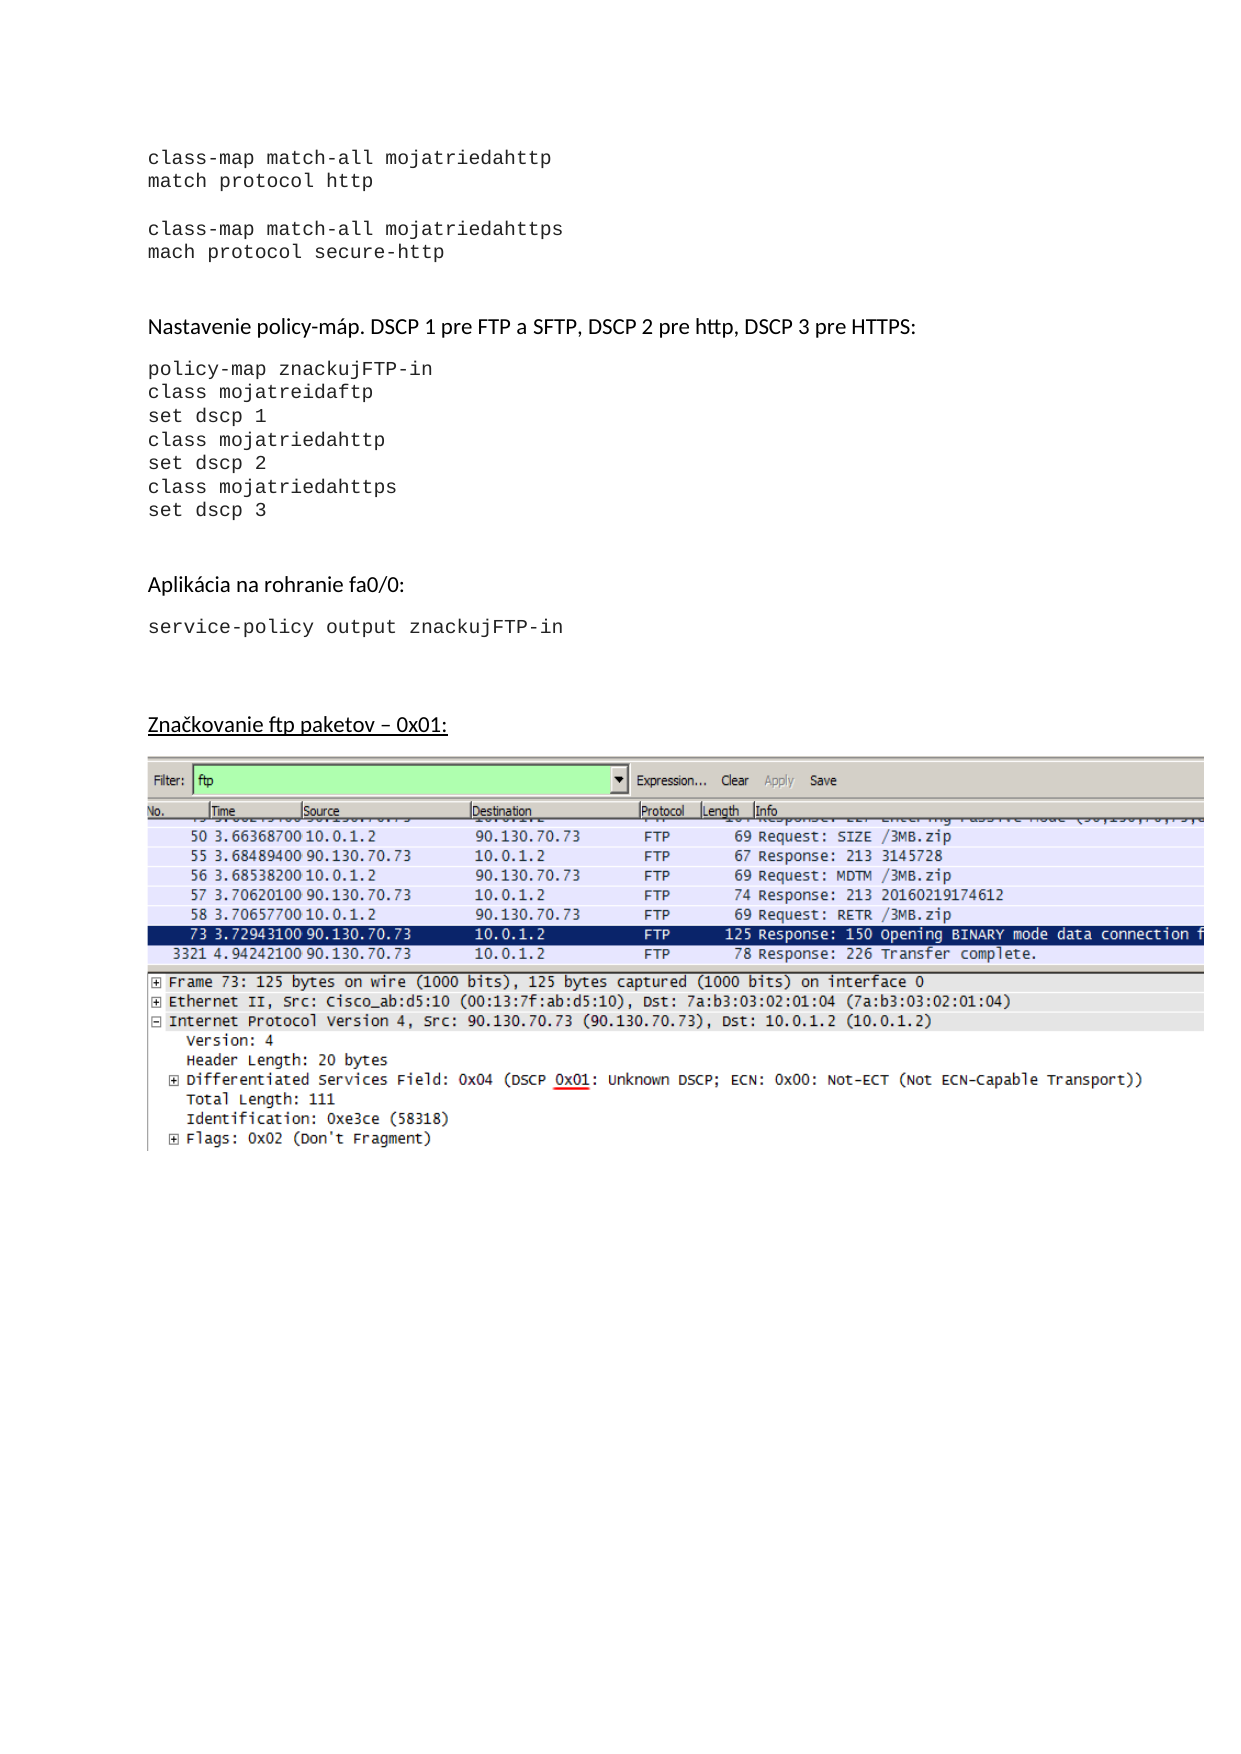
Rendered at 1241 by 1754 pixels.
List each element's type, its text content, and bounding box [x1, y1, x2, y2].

text set dscp 2 [266, 453, 1093, 476]
text set dscp 1 [266, 406, 1093, 428]
text Nastavenie policy-máp. DSCP 1 pre FTP a SFTP, DSCP 2 pre http, DSCP 3 pre HTTPS: [148, 312, 1093, 340]
text set dscp 3 [266, 500, 1093, 523]
text service-policy output znackujFTP-in [563, 617, 1093, 639]
text class-map match-all mojatriedahttp [563, 148, 1093, 170]
text class-map match-all mojatriedahttps [148, 218, 1093, 241]
text match protocol http [385, 171, 1093, 194]
text Aplikácia na rohranie fa0/0: [148, 570, 1093, 598]
text class mojatreidaftp [373, 382, 1093, 404]
text policy-map znackujFTP-in [148, 358, 1093, 381]
text mach protocol secure-http [444, 242, 1093, 264]
text class mojatriedahttp [148, 429, 1093, 452]
text Značkovanie ftp paketov – 0x01: [148, 710, 1093, 738]
text class mojatriedahttps [397, 477, 1093, 499]
